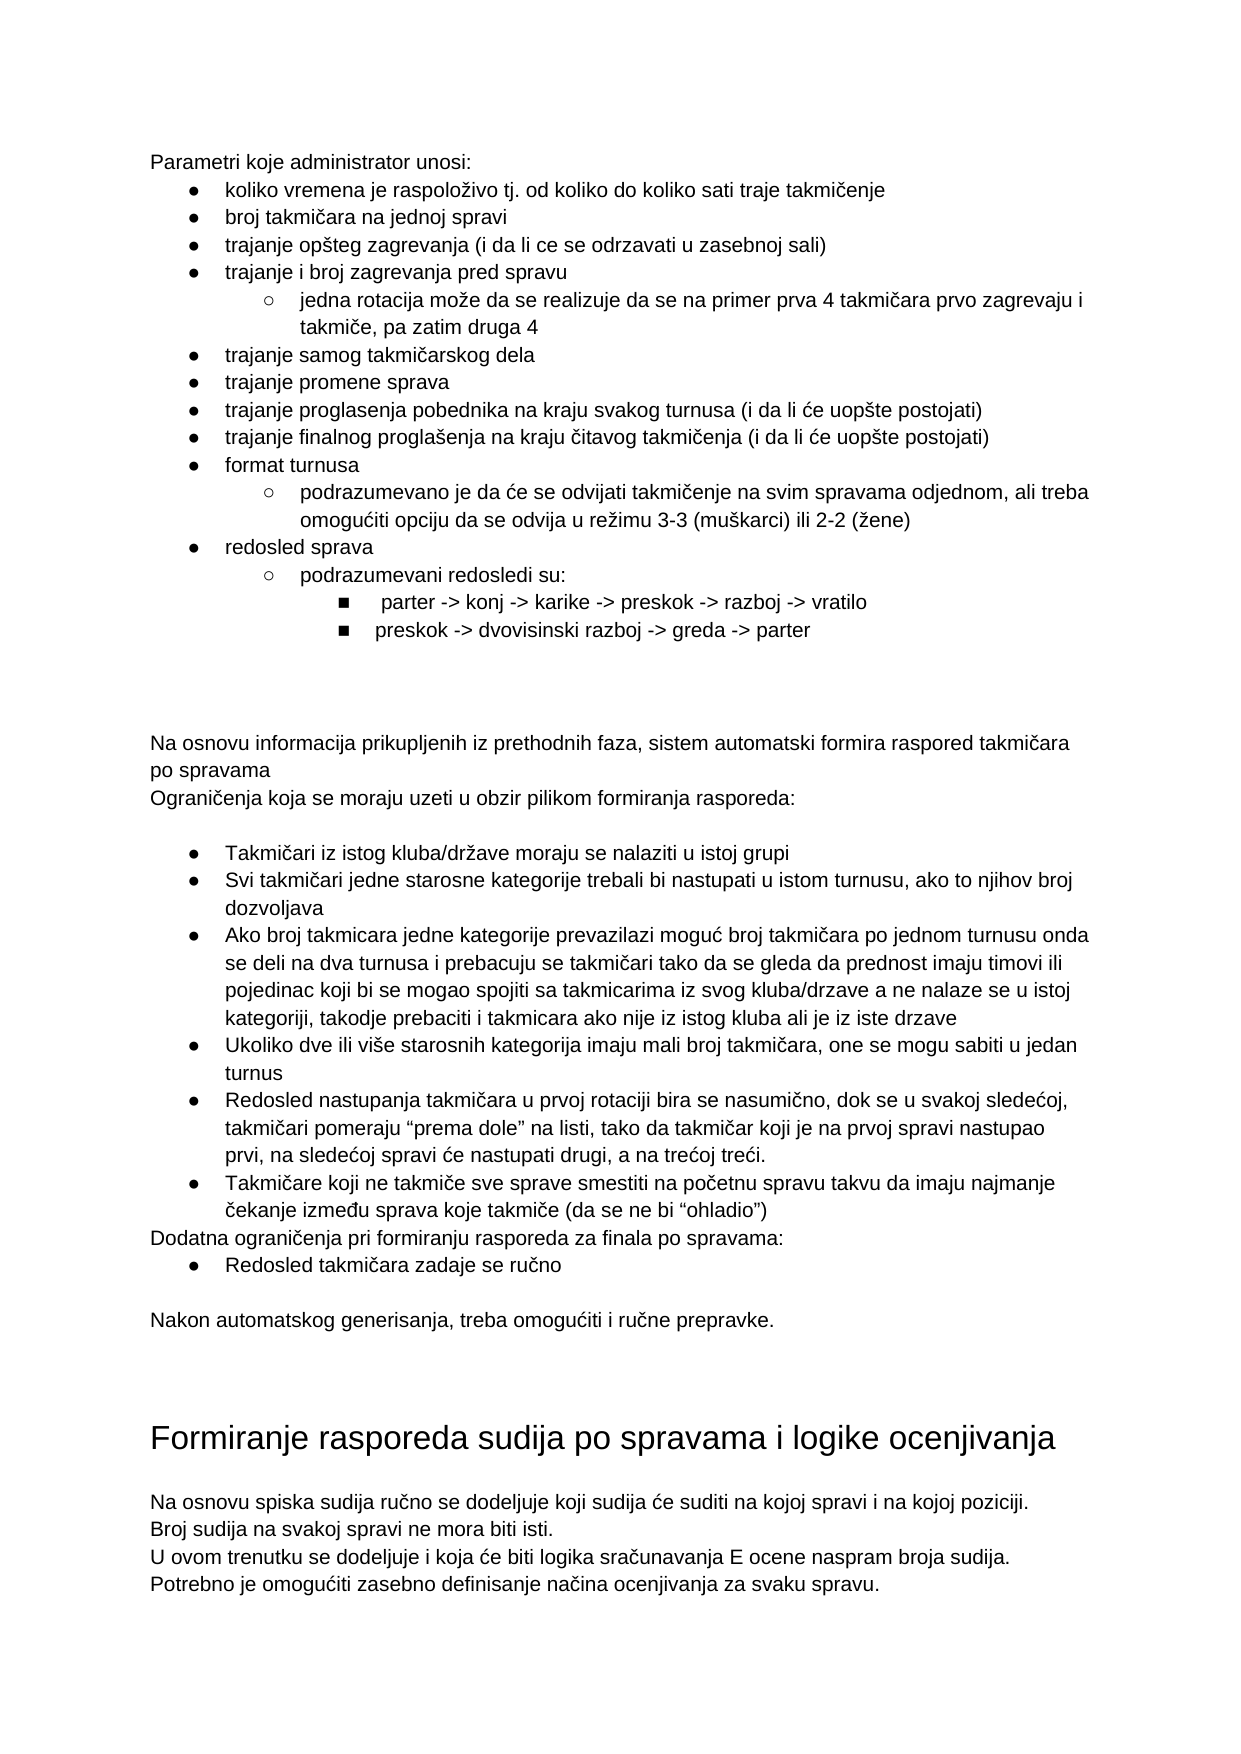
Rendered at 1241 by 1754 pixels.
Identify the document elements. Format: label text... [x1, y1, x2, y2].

list Takmičare koji ne takmiče sve sprave smestiti na početnu spravu takvu da imaju najmanje čekanje između sprava koje takmiče (da se ne bi “ohladio”) [187, 1170, 1090, 1222]
list podrazumevani redosledi su: [262, 562, 1090, 586]
list Ako broj takmicara jedne kategorije prevazilazi moguć broj takmičara po jednom turnusu onda se deli na dva turnusa i prebacuju se takmičari tako da se gleda da prednost imaju timovi ili pojedinac koji bi se mogao spojiti sa takmicarima iz svog kluba/drzave a ne nalaze se u istoj kategoriji, takodje prebaciti i takmicara ako nije iz istog kluba ali je iz iste drzave [187, 923, 1090, 1029]
list redosled sprava [187, 535, 1090, 559]
list trajanje finalnog proglašenja na kraju čitavog takmičenja (i da li će uopšte postojati) [187, 425, 1090, 449]
text Parametri koje administrator unosi: [150, 150, 1090, 174]
list Redosled takmičara zadaje se ručno [187, 1253, 1090, 1277]
text Na osnovu spiska sudija ručno se dodeljuje koji sudija će suditi na kojoj spravi i na kojoj poziciji. [150, 1489, 1090, 1513]
text Na osnovu informacija prikupljenih iz prethodnih faza, sistem automatski formira raspored takmičara po spravama [150, 730, 1090, 782]
list Takmičari iz istog kluba/države moraju se nalaziti u istoj grupi [187, 840, 1090, 864]
list koliko vremena je raspoloživo tj. od koliko do koliko sati traje takmičenje [187, 177, 1090, 201]
list Svi takmičari jedne starosne kategorije trebali bi nastupati u istom turnusu, ako to njihov broj dozvoljava [187, 868, 1090, 919]
list trajanje samog takmičarskog dela [187, 342, 1090, 366]
text Broj sudija na svakoj spravi ne mora biti isti. [150, 1517, 1090, 1541]
list trajanje opšteg zagrevanja (i da li ce se odrzavati u zasebnoj sali) [187, 232, 1090, 256]
list Redosled nastupanja takmičara u prvoj rotaciji bira se nasumično, dok se u svakoj sledećoj, takmičari pomeraju “prema dole” na listi, tako da takmičar koji je na prvoj spravi nastupao prvi, na sledećoj spravi će nastupati drugi, a na trećoj treći. [187, 1088, 1090, 1167]
list podrazumevano je da će se odvijati takmičenje na svim spravama odjednom, ali treba omogućiti opciju da se odvija u režimu 3-3 (muškarci) ili 2-2 (žene) [262, 480, 1090, 531]
list jedna rotacija može da se realizuje da se na primer prva 4 takmičara prvo zagrevaju i takmiče, pa zatim druga 4 [262, 287, 1090, 339]
text Ograničenja koja se moraju uzeti u obzir pilikom formiranja rasporeda: [150, 785, 1090, 809]
text U ovom trenutku se dodeljuje i koja će biti logika sračunavanja E ocene naspram broja sudija. Potrebno je omogućiti zasebno definisanje načina ocenjivanja za svaku spravu. [150, 1544, 1090, 1596]
list format turnusa [187, 452, 1090, 476]
list preskok -> dvovisinski razboj -> greda -> parter [337, 617, 1090, 641]
text Dodatna ograničenja pri formiranju rasporeda za finala po spravama: [150, 1225, 1090, 1249]
text Nakon automatskog generisanja, treba omogućiti i ručne prepravke. [150, 1308, 1090, 1332]
list trajanje promene sprava [187, 370, 1090, 394]
list trajanje i broj zagrevanja pred spravu [187, 260, 1090, 284]
text Formiranje rasporeda sudija po spravama i logike ocenjivanja [150, 1418, 1090, 1456]
list parter -> konj -> karike -> preskok -> razboj -> vratilo [337, 590, 1090, 614]
list trajanje proglasenja pobednika na kraju svakog turnusa (i da li će uopšte postojati) [187, 397, 1090, 421]
list broj takmičara na jednoj spravi [187, 205, 1090, 229]
list Ukoliko dve ili više starosnih kategorija imaju mali broj takmičara, one se mogu sabiti u jedan turnus [187, 1033, 1090, 1084]
